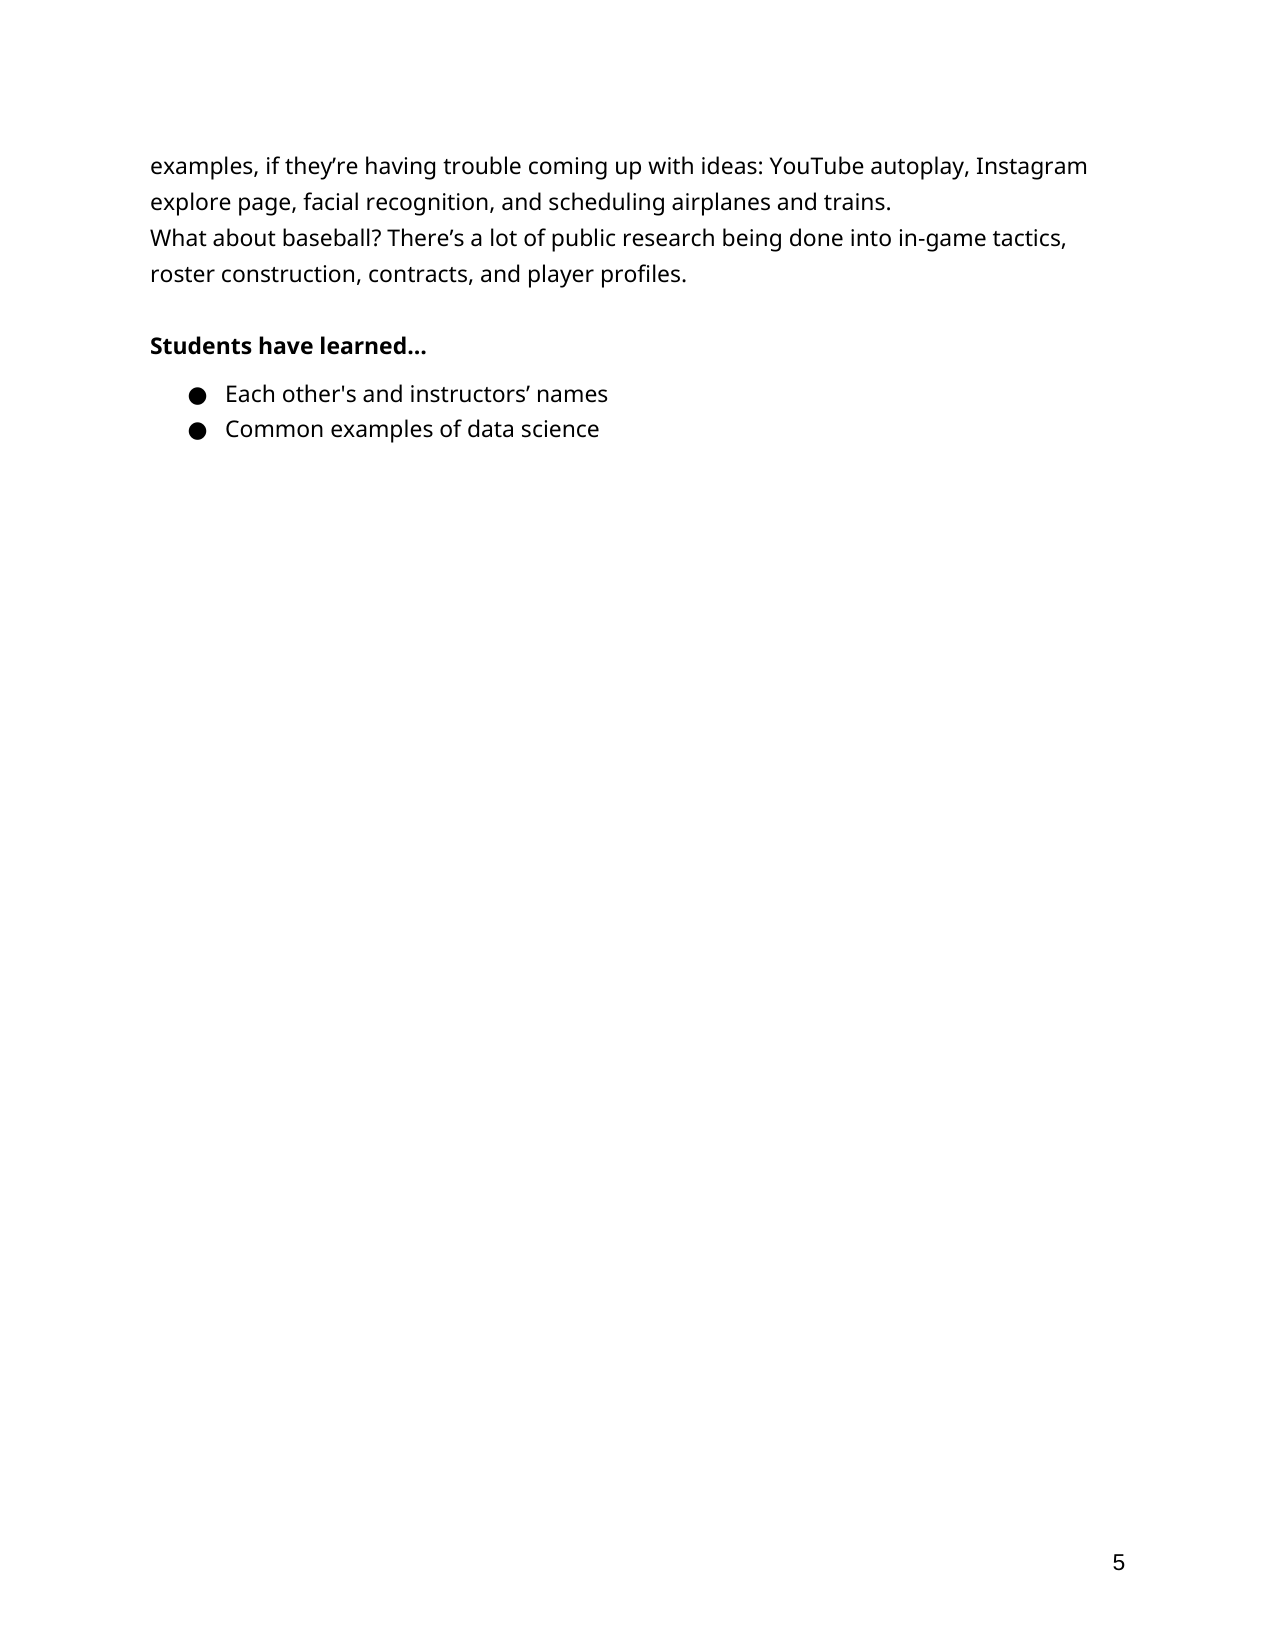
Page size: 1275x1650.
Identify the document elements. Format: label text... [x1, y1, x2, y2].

text examples, if they’re having trouble coming up with ideas: YouTube autoplay, Instagram explore page, facial recognition, and scheduling airplanes and trains. [150, 150, 1125, 217]
text What about baseball? There’s a lot of public research being done into in-game tactics, roster construction, contracts, and player profiles. [150, 222, 1125, 289]
list Each other's and instructors’ names [187, 377, 1125, 409]
text Students have learned… [150, 330, 1125, 361]
list Common examples of data science [187, 413, 1125, 445]
